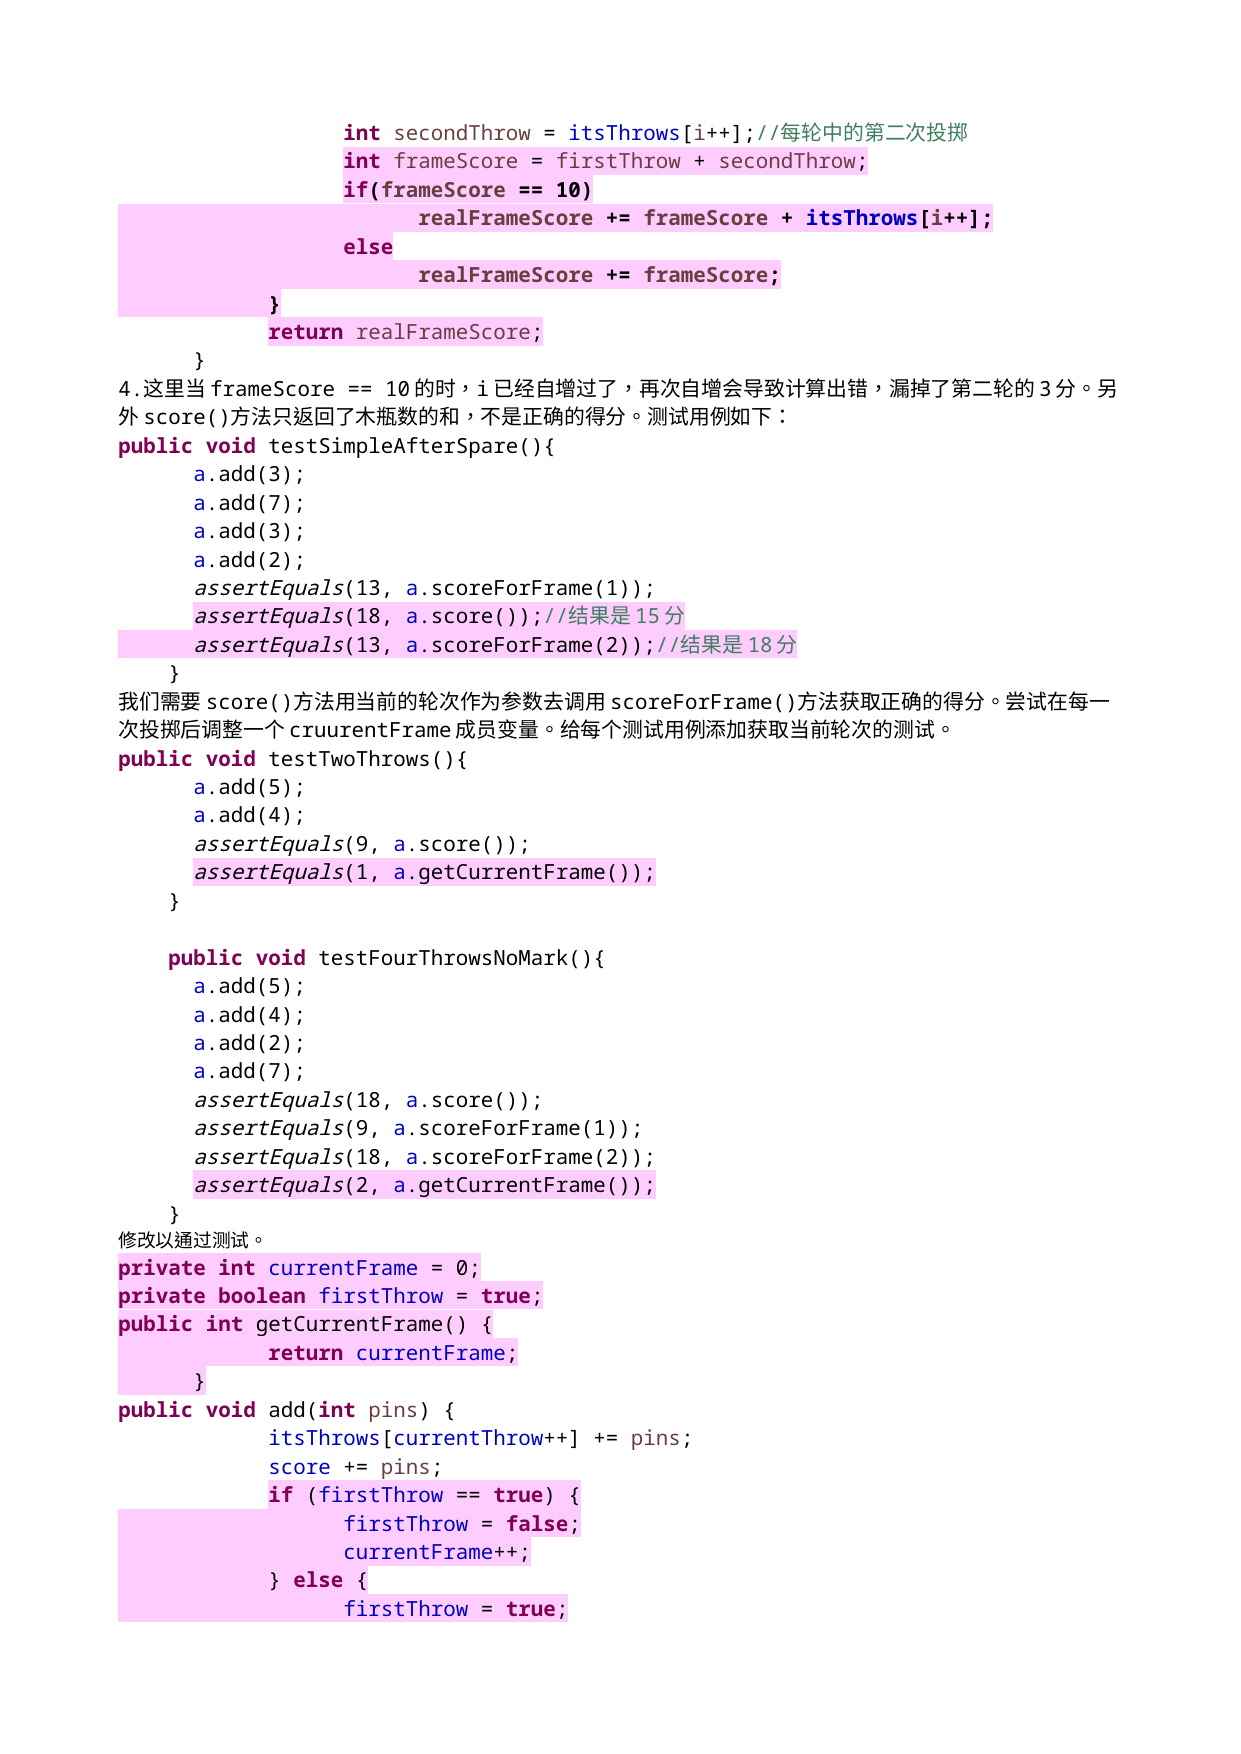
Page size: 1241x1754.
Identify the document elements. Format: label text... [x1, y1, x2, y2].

text public void testFourThrowsNoMark(){ [118, 943, 1122, 971]
text assertEquals(18, a.scoreForFrame(2)); [118, 1142, 1122, 1170]
text public void add(int pins) { [118, 1395, 1122, 1423]
text assertEquals(1, a.getCurrentFrame()); [118, 857, 1122, 886]
text int frameScore = firstThrow + secondThrow; [118, 147, 1122, 175]
text assertEquals(13, a.scoreForFrame(1)); [118, 573, 1122, 602]
text } [118, 1366, 1122, 1395]
text firstThrow = false; [118, 1509, 1122, 1537]
text return realFrameScore; [118, 317, 1122, 346]
text if (firstThrow == true) { [118, 1480, 1122, 1509]
text assertEquals(9, a.score()); [118, 829, 1122, 857]
text a.add(5); [118, 971, 1122, 1000]
text realFrameScore += frameScore; [118, 260, 1122, 289]
text return currentFrame; [118, 1338, 1122, 1366]
text public int getCurrentFrame() { [118, 1309, 1122, 1338]
text a.add(2); [118, 545, 1122, 573]
text } else { [118, 1566, 1122, 1594]
text } [118, 289, 1122, 317]
text 4.这里当frameScore == 10的时，i已经自增过了，再次自增会导致计算出错，漏掉了第二轮的3分。另外score()方法只返回了木瓶数的和，不是正确的得分。测试用例如下： [118, 374, 1122, 431]
text } [118, 658, 1122, 687]
text a.add(3); [118, 459, 1122, 488]
text assertEquals(18, a.score()); [118, 1085, 1122, 1113]
text firstThrow = true; [118, 1594, 1122, 1622]
text int secondThrow = itsThrows[i++];//每轮中的第二次投掷 [118, 118, 1122, 147]
text a.add(3); [118, 516, 1122, 545]
text a.add(2); [118, 1028, 1122, 1057]
text assertEquals(13, a.scoreForFrame(2));//结果是18分 [118, 630, 1122, 658]
text private boolean firstThrow = true; [118, 1281, 1122, 1309]
text 我们需要score()方法用当前的轮次作为参数去调用scoreForFrame()方法获取正确的得分。尝试在每一次投掷后调整一个cruurentFrame成员变量。给每个测试用例添加获取当前轮次的测试。 [118, 687, 1122, 744]
text if(frameScore == 10) [118, 175, 1122, 203]
text a.add(7); [118, 1057, 1122, 1085]
text private int currentFrame = 0; [118, 1253, 1122, 1281]
text currentFrame++; [118, 1537, 1122, 1566]
text a.add(5); [118, 772, 1122, 801]
text itsThrows[currentThrow++] += pins; [118, 1423, 1122, 1452]
text assertEquals(2, a.getCurrentFrame()); [118, 1170, 1122, 1199]
text a.add(4); [118, 801, 1122, 829]
text else [118, 232, 1122, 260]
text 修改以通过测试。 [118, 1227, 1122, 1253]
text score += pins; [118, 1452, 1122, 1480]
text public void testTwoThrows(){ [118, 744, 1122, 772]
text } [118, 346, 1122, 374]
text assertEquals(9, a.scoreForFrame(1)); [118, 1113, 1122, 1142]
text } [118, 1199, 1122, 1227]
text realFrameScore += frameScore + itsThrows[i++]; [118, 203, 1122, 232]
text } [118, 886, 1122, 914]
text a.add(4); [118, 1000, 1122, 1028]
text assertEquals(18, a.score());//结果是15分 [118, 602, 1122, 630]
text public void testSimpleAfterSpare(){ [118, 431, 1122, 459]
text a.add(7); [118, 488, 1122, 516]
